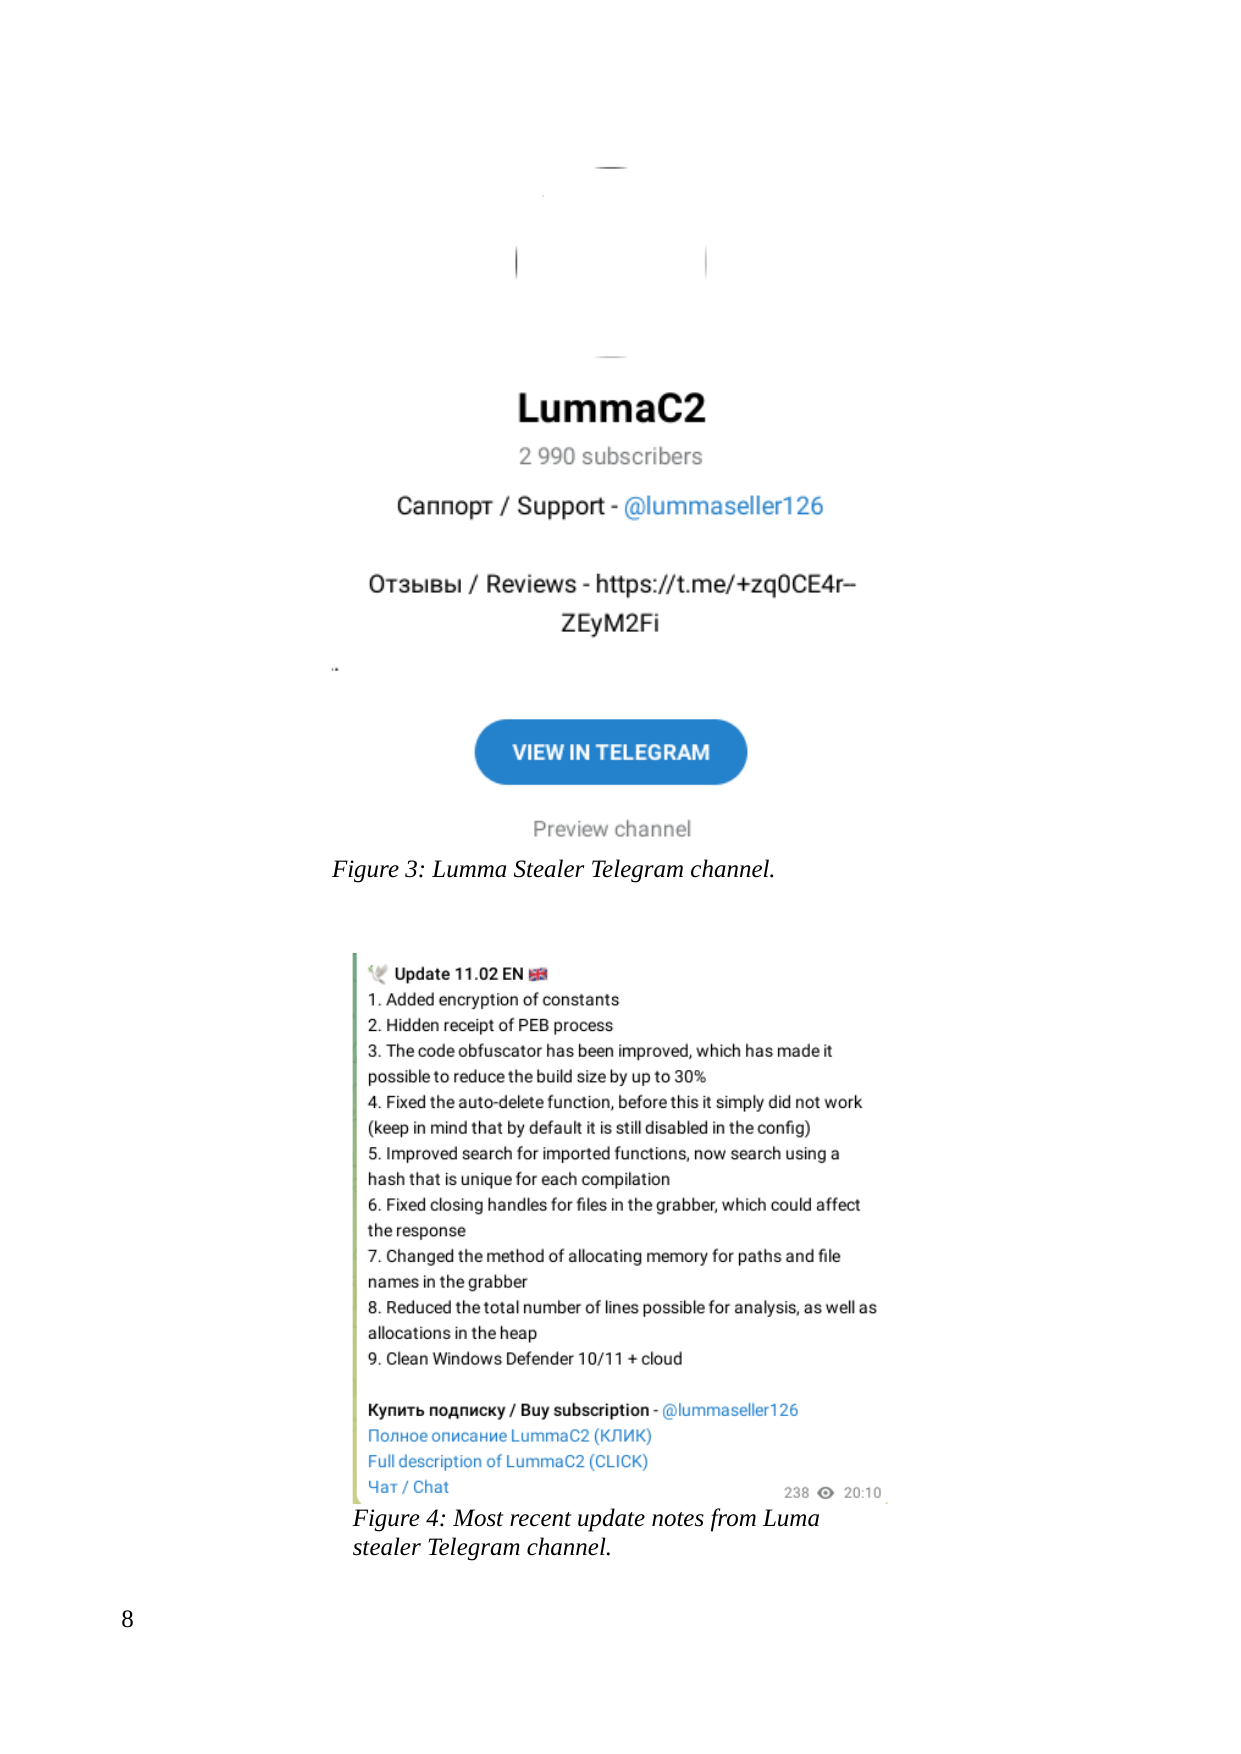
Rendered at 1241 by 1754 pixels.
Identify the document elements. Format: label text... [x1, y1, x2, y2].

text Figure 4: Most recent update notes from Luma stealer Telegram channel. [353, 1504, 888, 1561]
picture [331, 133, 909, 854]
picture [352, 953, 888, 1504]
text Figure 3: Lumma Stealer Telegram channel. [332, 854, 908, 883]
